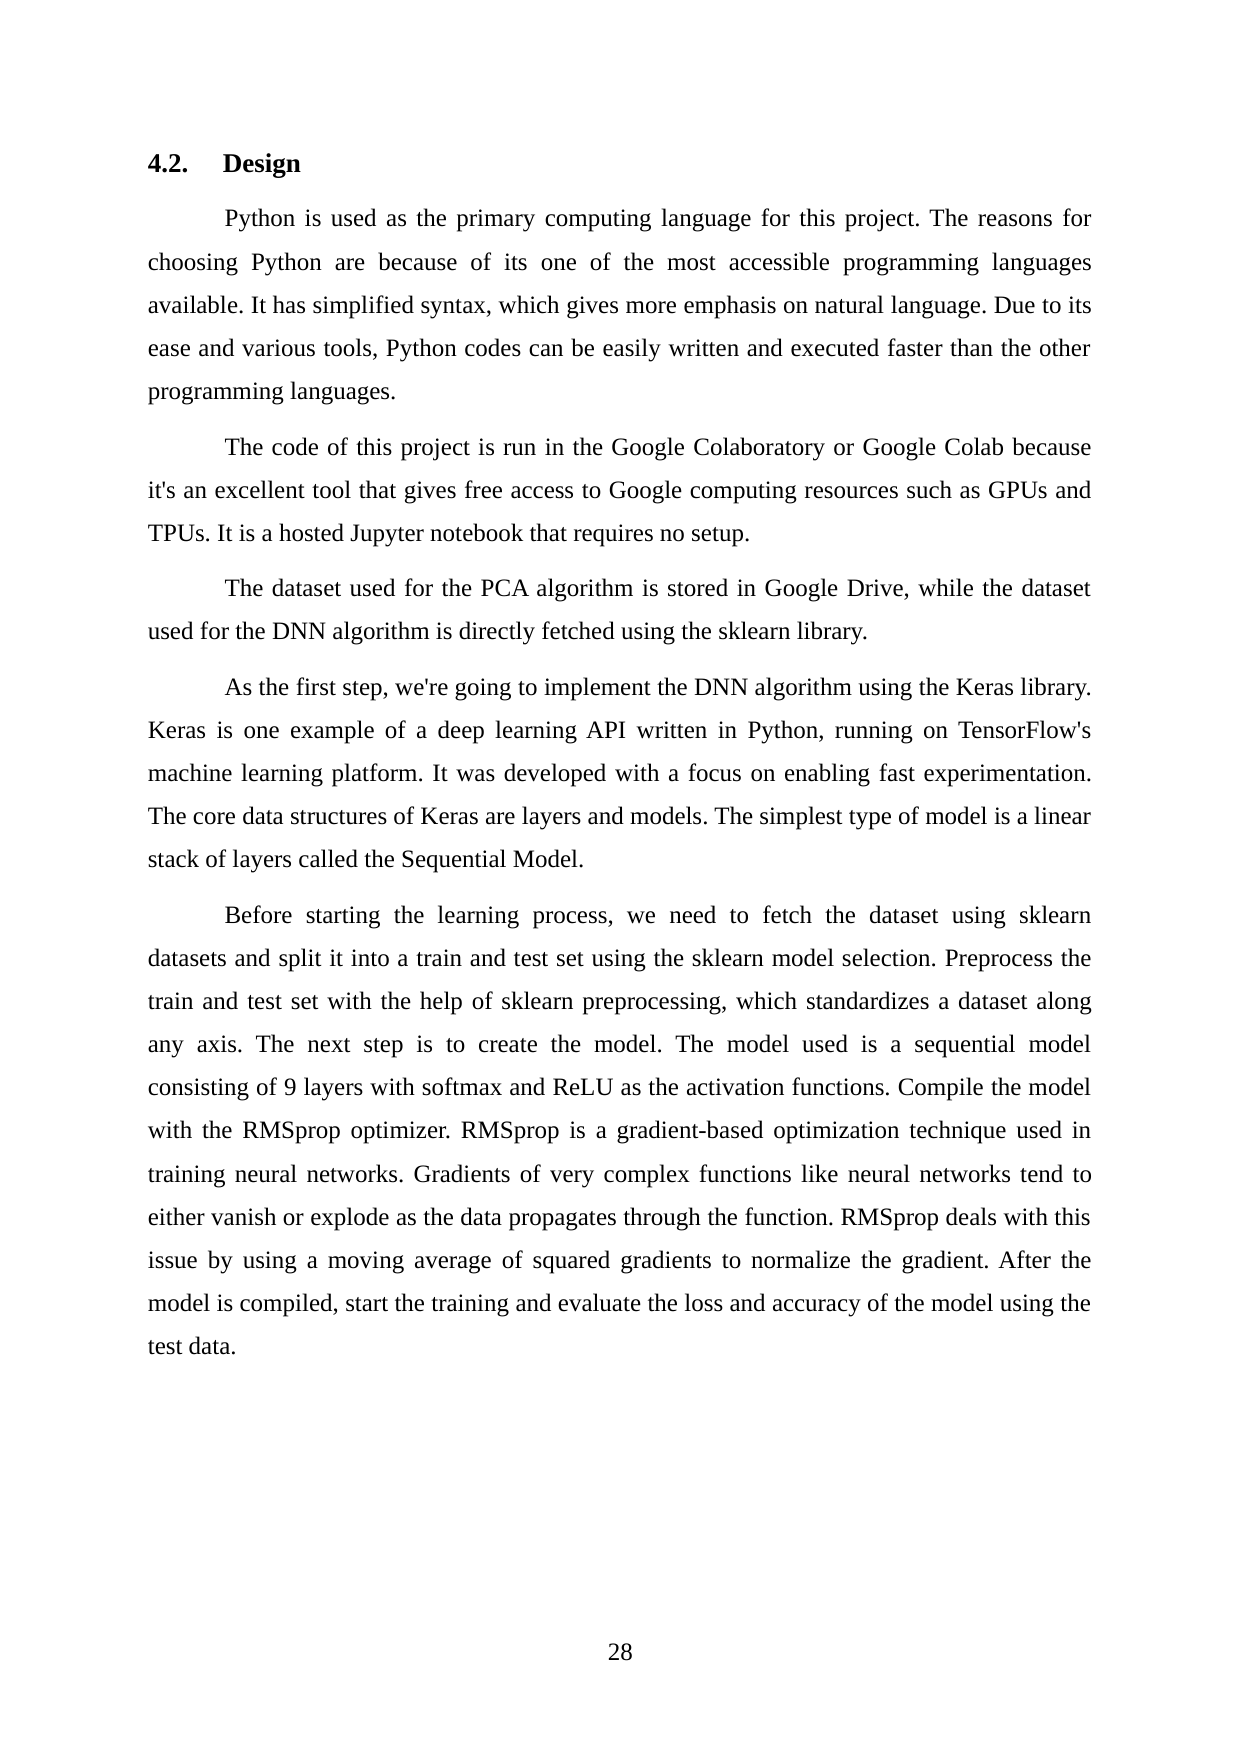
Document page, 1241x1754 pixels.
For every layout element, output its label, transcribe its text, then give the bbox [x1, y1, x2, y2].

subtitle Design [148, 148, 1093, 179]
text The dataset used for the PCA algorithm is stored in Google Drive, while the dataset used for the DNN algorithm is directly fetched using the sklearn library. [148, 573, 1093, 645]
text The code of this project is run in the Google Colaboratory or Google Colab because it's an excellent tool that gives free access to Google computing resources such as GPUs and TPUs. It is a hosted Jupyter notebook that requires no setup. [148, 432, 1093, 547]
text Python is used as the primary computing language for this project. The reasons for choosing Python are because of its one of the most accessible programming languages available. It has simplified syntax, which gives more emphasis on natural language. Due to its ease and various tools, Python codes can be easily written and executed faster than the other programming languages. [148, 203, 1093, 405]
text As the first step, we're going to implement the DNN algorithm using the Keras library. Keras is one example of a deep learning API written in Python, running on TensorFlow's machine learning platform. It was developed with a focus on enabling fast experimentation. The core data structures of Keras are layers and models. The simplest type of model is a linear stack of layers called the Sequential Model. [148, 672, 1093, 873]
text Before starting the learning process, we need to fetch the dataset using sklearn datasets and split it into a train and test set using the sklearn model selection. Preprocess the train and test set with the help of sklearn preprocessing, which standardizes a dataset along any axis. The next step is to create the model. The model used is a sequential model consisting of 9 layers with softmax and ReLU as the activation functions. Compile the model with the RMSprop optimizer. RMSprop is a gradient-based optimization technique used in training neural networks. Gradients of very complex functions like neural networks tend to either vanish or explode as the data propagates through the function. RMSprop deals with this issue by using a moving average of squared gradients to normalize the gradient. After the model is compiled, start the training and evaluate the loss and accuracy of the model using the test data. [148, 900, 1093, 1360]
